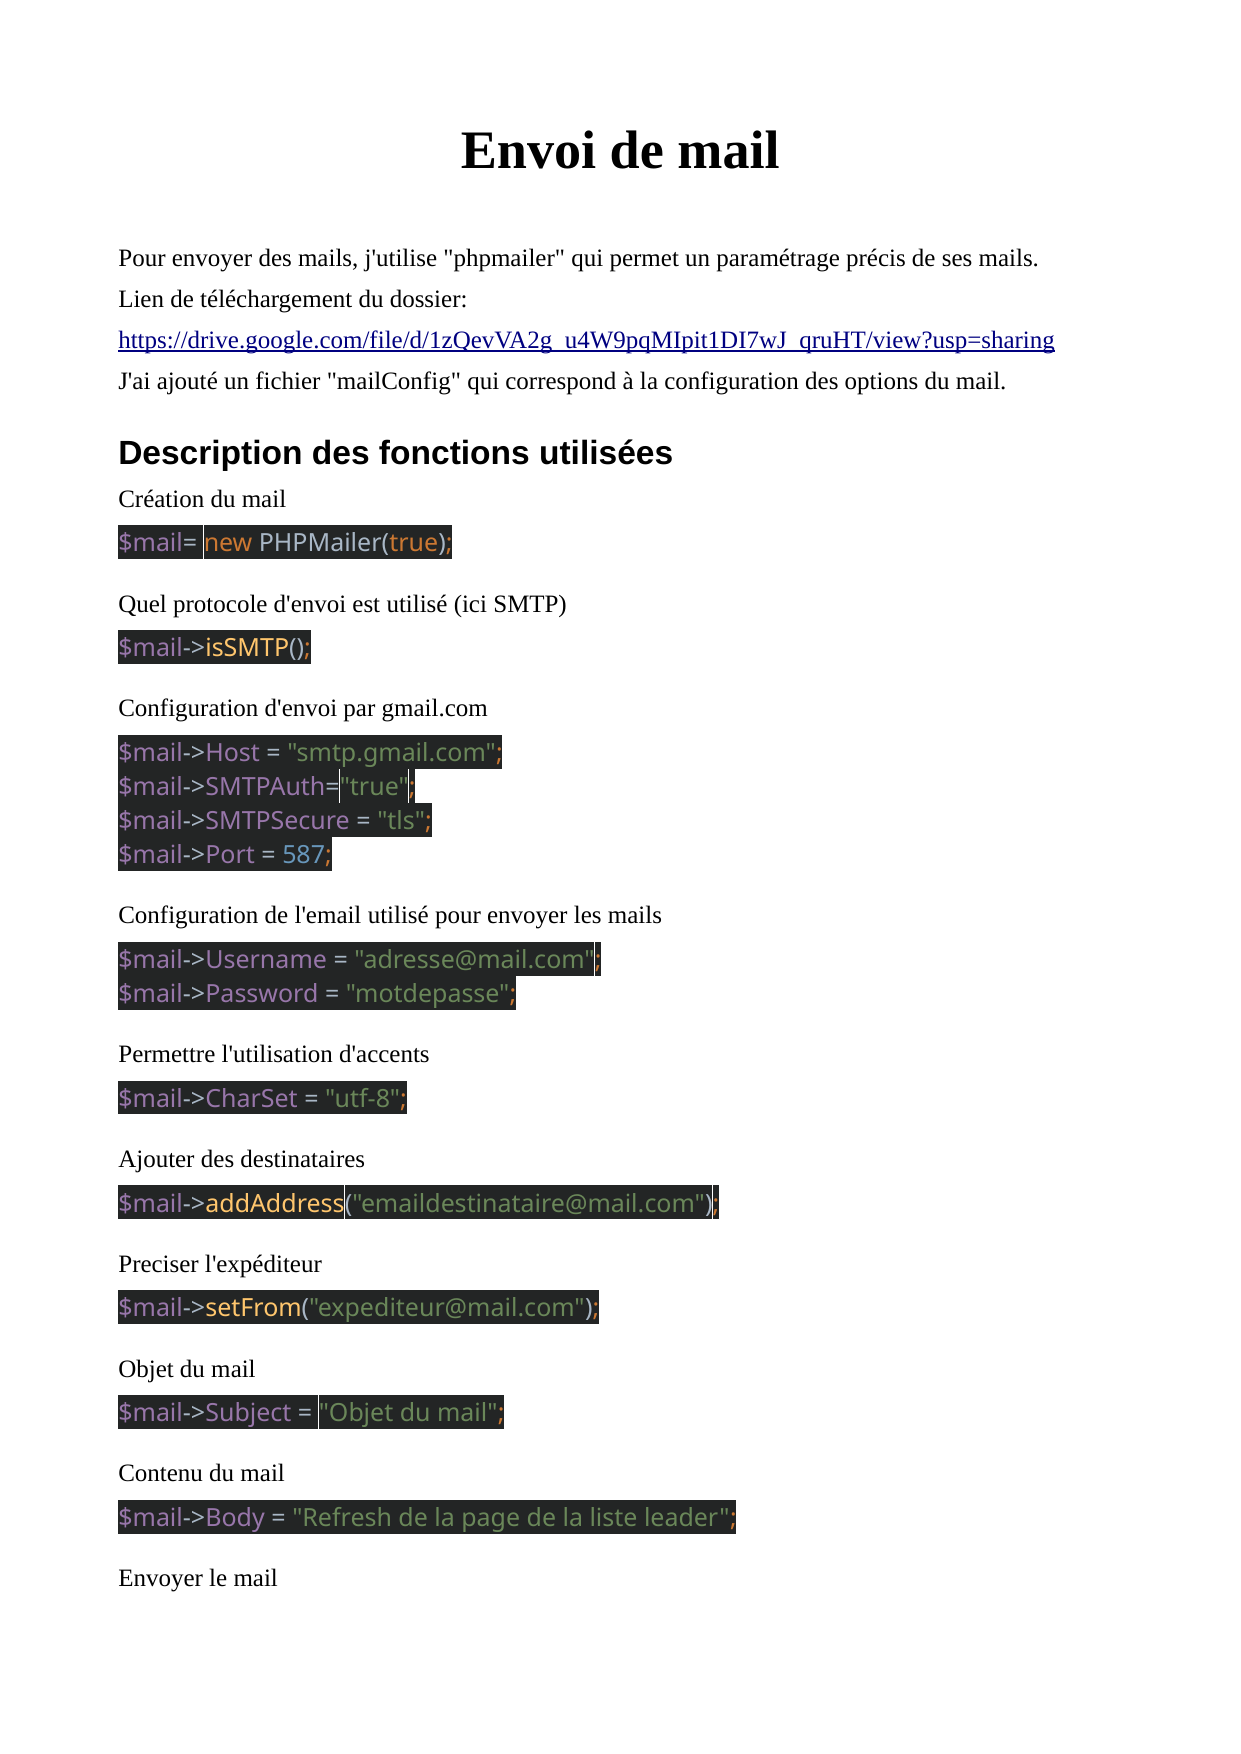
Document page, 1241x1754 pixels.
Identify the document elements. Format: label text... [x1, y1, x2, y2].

text $mail->SMTPSecure = "tls"; [118, 803, 1122, 837]
text Envoyer le mail [118, 1563, 1122, 1592]
text Contenu du mail [118, 1458, 1122, 1487]
text Ajouter des destinataires [118, 1144, 1122, 1173]
text Lien de téléchargement du dossier: [118, 284, 1122, 313]
text $mail->isSMTP(); [118, 630, 1122, 664]
text $mail->CharSet = "utf-8"; [118, 1081, 1122, 1114]
text $mail->addAddress("emaildestinataire@mail.com"); [118, 1185, 1122, 1219]
text Configuration de l'email utilisé pour envoyer les mails [118, 900, 1122, 929]
text $mail->Body = "Refresh de la page de la liste leader"; [118, 1500, 1122, 1534]
text Pour envoyer des mails, j'utilise "phpmailer" qui permet un paramétrage précis de ses mails. [118, 243, 1122, 271]
text Configuration d'envoi par gmail.com [118, 693, 1122, 722]
text $mail->Username = "adresse@mail.com"; [118, 942, 1122, 976]
text Envoi de mail [118, 118, 1122, 180]
text $mail->Subject = "Objet du mail"; [118, 1395, 1122, 1429]
text $mail->setFrom("expediteur@mail.com"); [118, 1290, 1122, 1324]
text https://drive.google.com/file/d/1zQevVA2g_u4W9pqMIpit1DI7wJ_qruHT/view?usp=sharing [118, 325, 1122, 354]
text Permettre l'utilisation d'accents [118, 1039, 1122, 1068]
text J'ai ajouté un fichier "mailConfig" qui correspond à la configuration des options du mail. [118, 366, 1122, 395]
subtitle Description des fonctions utilisées [118, 433, 1122, 471]
text Objet du mail [118, 1354, 1122, 1382]
text Quel protocole d'envoi est utilisé (ici SMTP) [118, 589, 1122, 617]
text Création du mail [118, 484, 1122, 513]
text $mail->Password = "motdepasse"; [118, 976, 1122, 1010]
text $mail->SMTPAuth="true"; [118, 769, 1122, 803]
text Preciser l'expéditeur [118, 1249, 1122, 1278]
text $mail->Port = 587; [118, 837, 1122, 871]
text $mail= new PHPMailer(true); [118, 525, 1122, 559]
text $mail->Host = "smtp.gmail.com"; [118, 735, 1122, 769]
